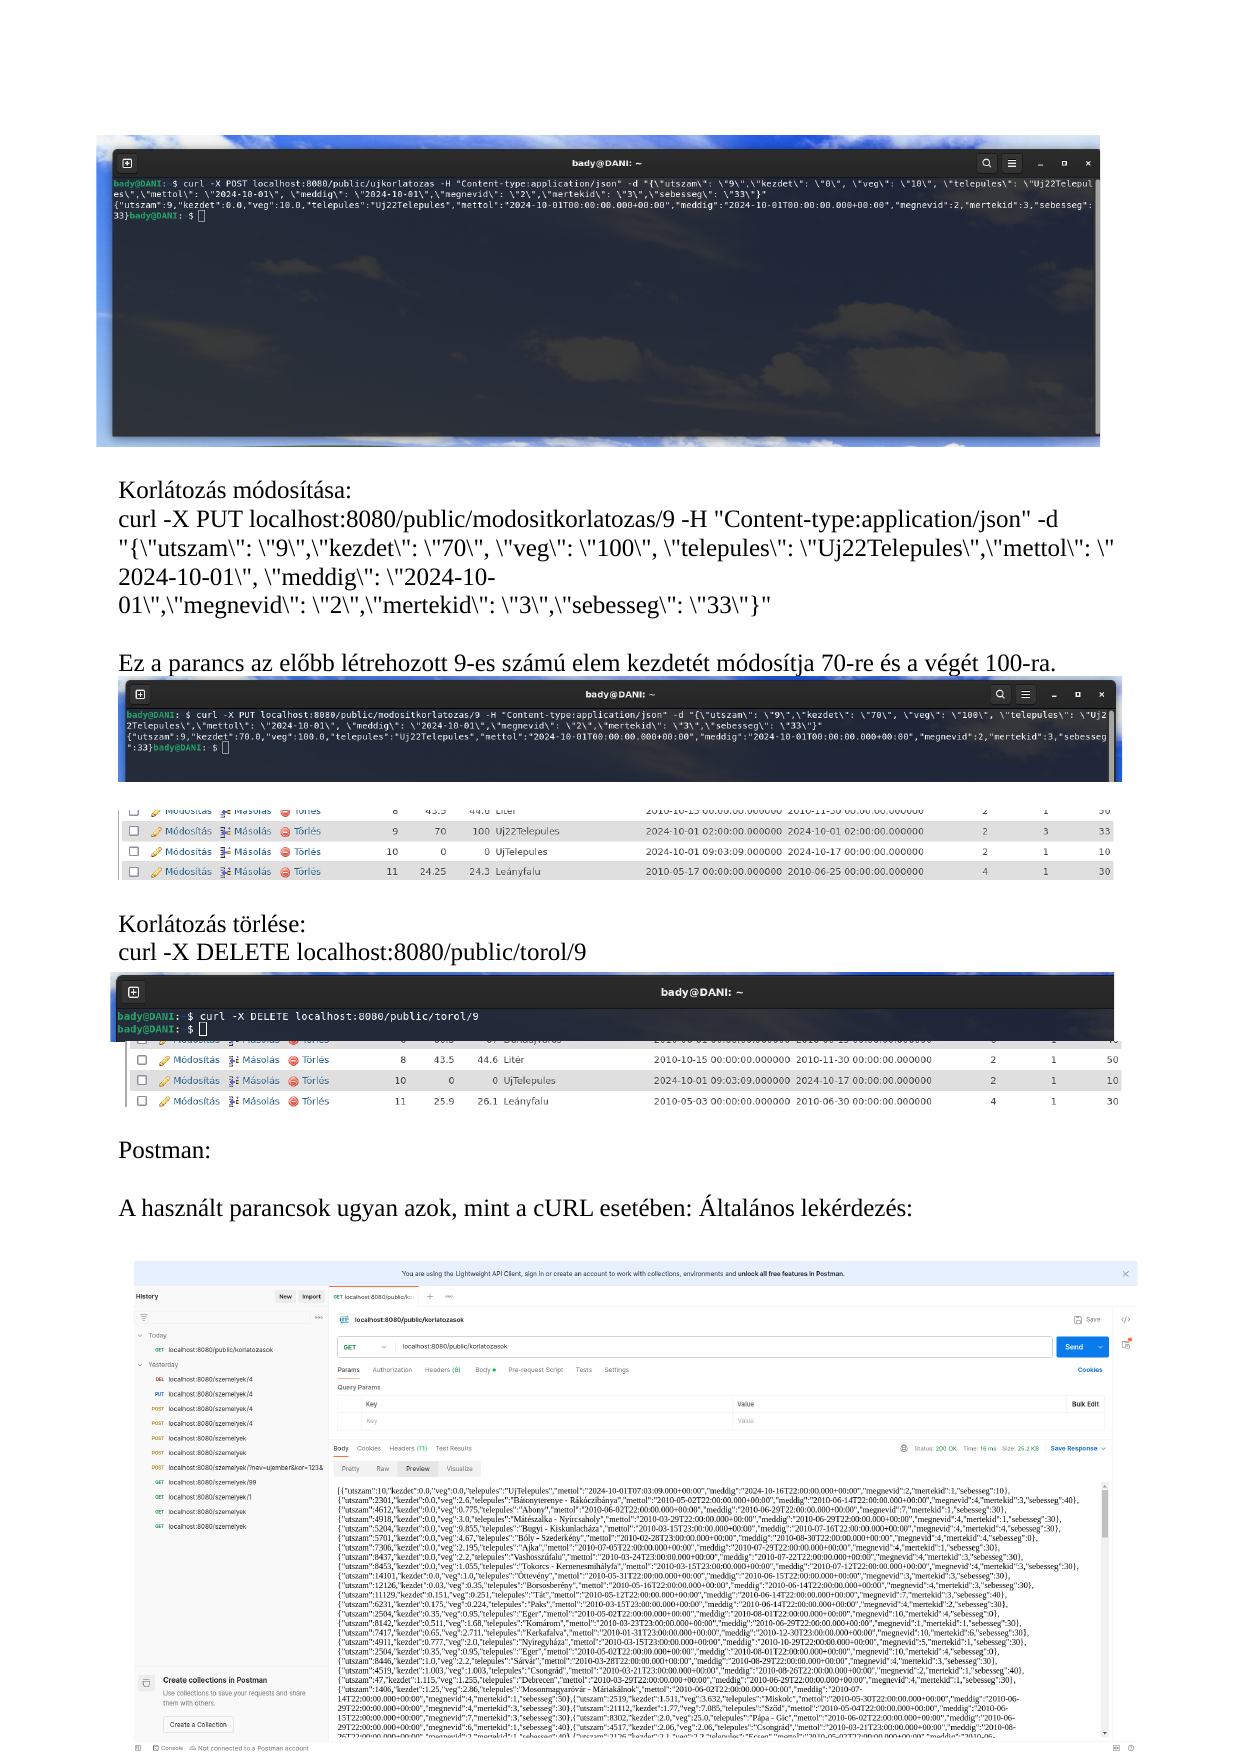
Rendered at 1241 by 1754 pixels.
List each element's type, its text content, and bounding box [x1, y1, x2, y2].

picture [118, 676, 1123, 782]
picture [133, 1261, 1138, 1754]
picture [118, 810, 1123, 880]
list A használt parancsok ugyan azok, mint a cURL esetében: Általános lekérdezés: [118, 1193, 1122, 1222]
picture [110, 972, 1129, 1107]
picture [96, 135, 1101, 447]
list Postman: [118, 1135, 1122, 1164]
list Ez a parancs az előbb létrehozott 9-es számú elem kezdetét módosítja 70-re és a végét 100-ra. [118, 648, 1122, 676]
list curl -X PUT localhost:8080/public/modositkorlatozas/9 -H "Content-type:application/json" -d "{\"utszam\": \"9\",\"kezdet\": \"70\", \"veg\": \"100\", \"telepules\": \"Uj22Telepules\",\"mettol\": \"2024-10-01\", \"meddig\": \"2024-10-01\",\"megnevid\": \"2\",\"mertekid\": \"3\",\"sebesseg\": \"33\"}" [118, 504, 1122, 619]
list curl -X DELETE localhost:8080/public/torol/9 [118, 937, 1122, 966]
list Korlátozás módosítása: [118, 476, 1122, 504]
list Korlátozás törlése: [118, 909, 1122, 937]
